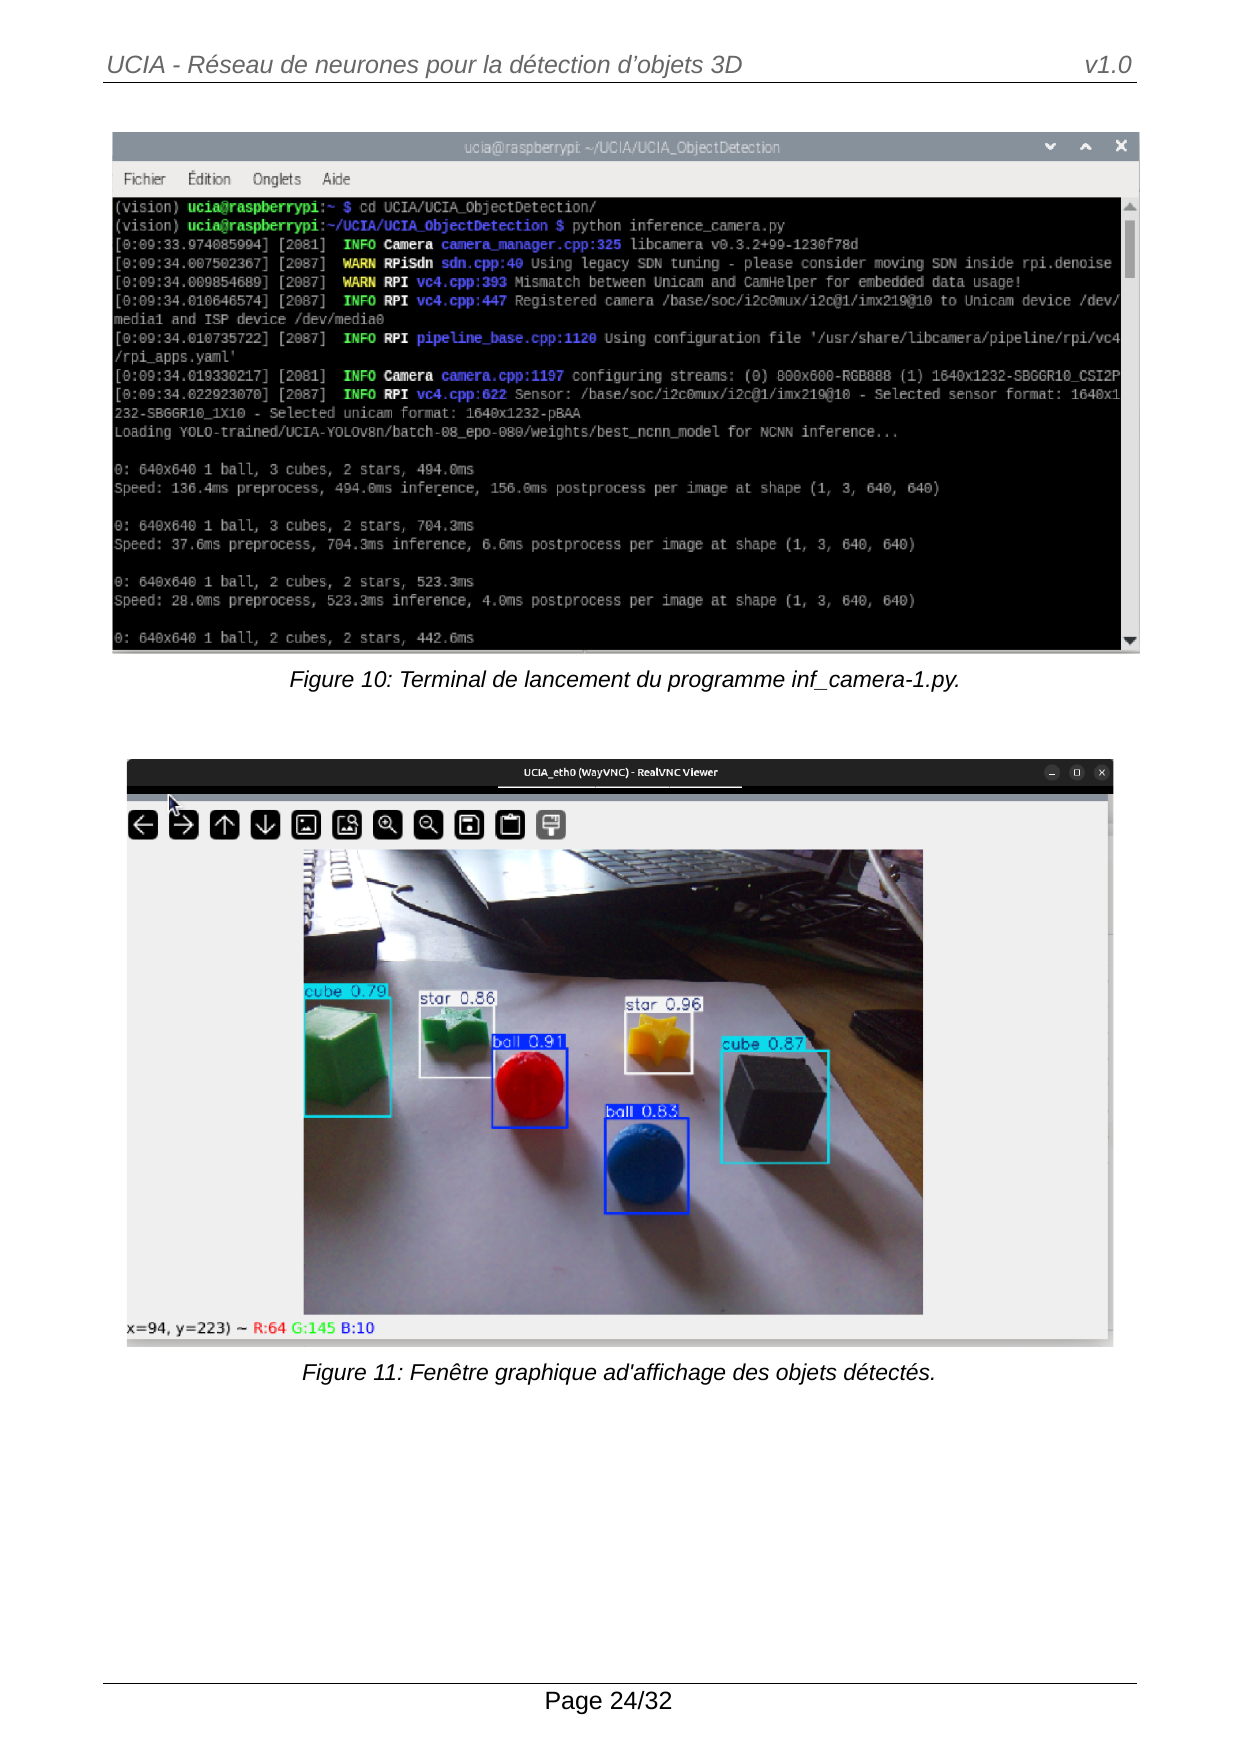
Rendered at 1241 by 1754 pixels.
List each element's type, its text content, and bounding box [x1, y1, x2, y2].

picture [112, 132, 1140, 654]
picture [126, 759, 1114, 1347]
text Figure 10: Terminal de lancement du programme inf_camera-1.py. [106, 666, 1146, 692]
text Figure 11: Fenêtre graphique ad'affichage des objets détectés. [106, 1359, 1134, 1385]
